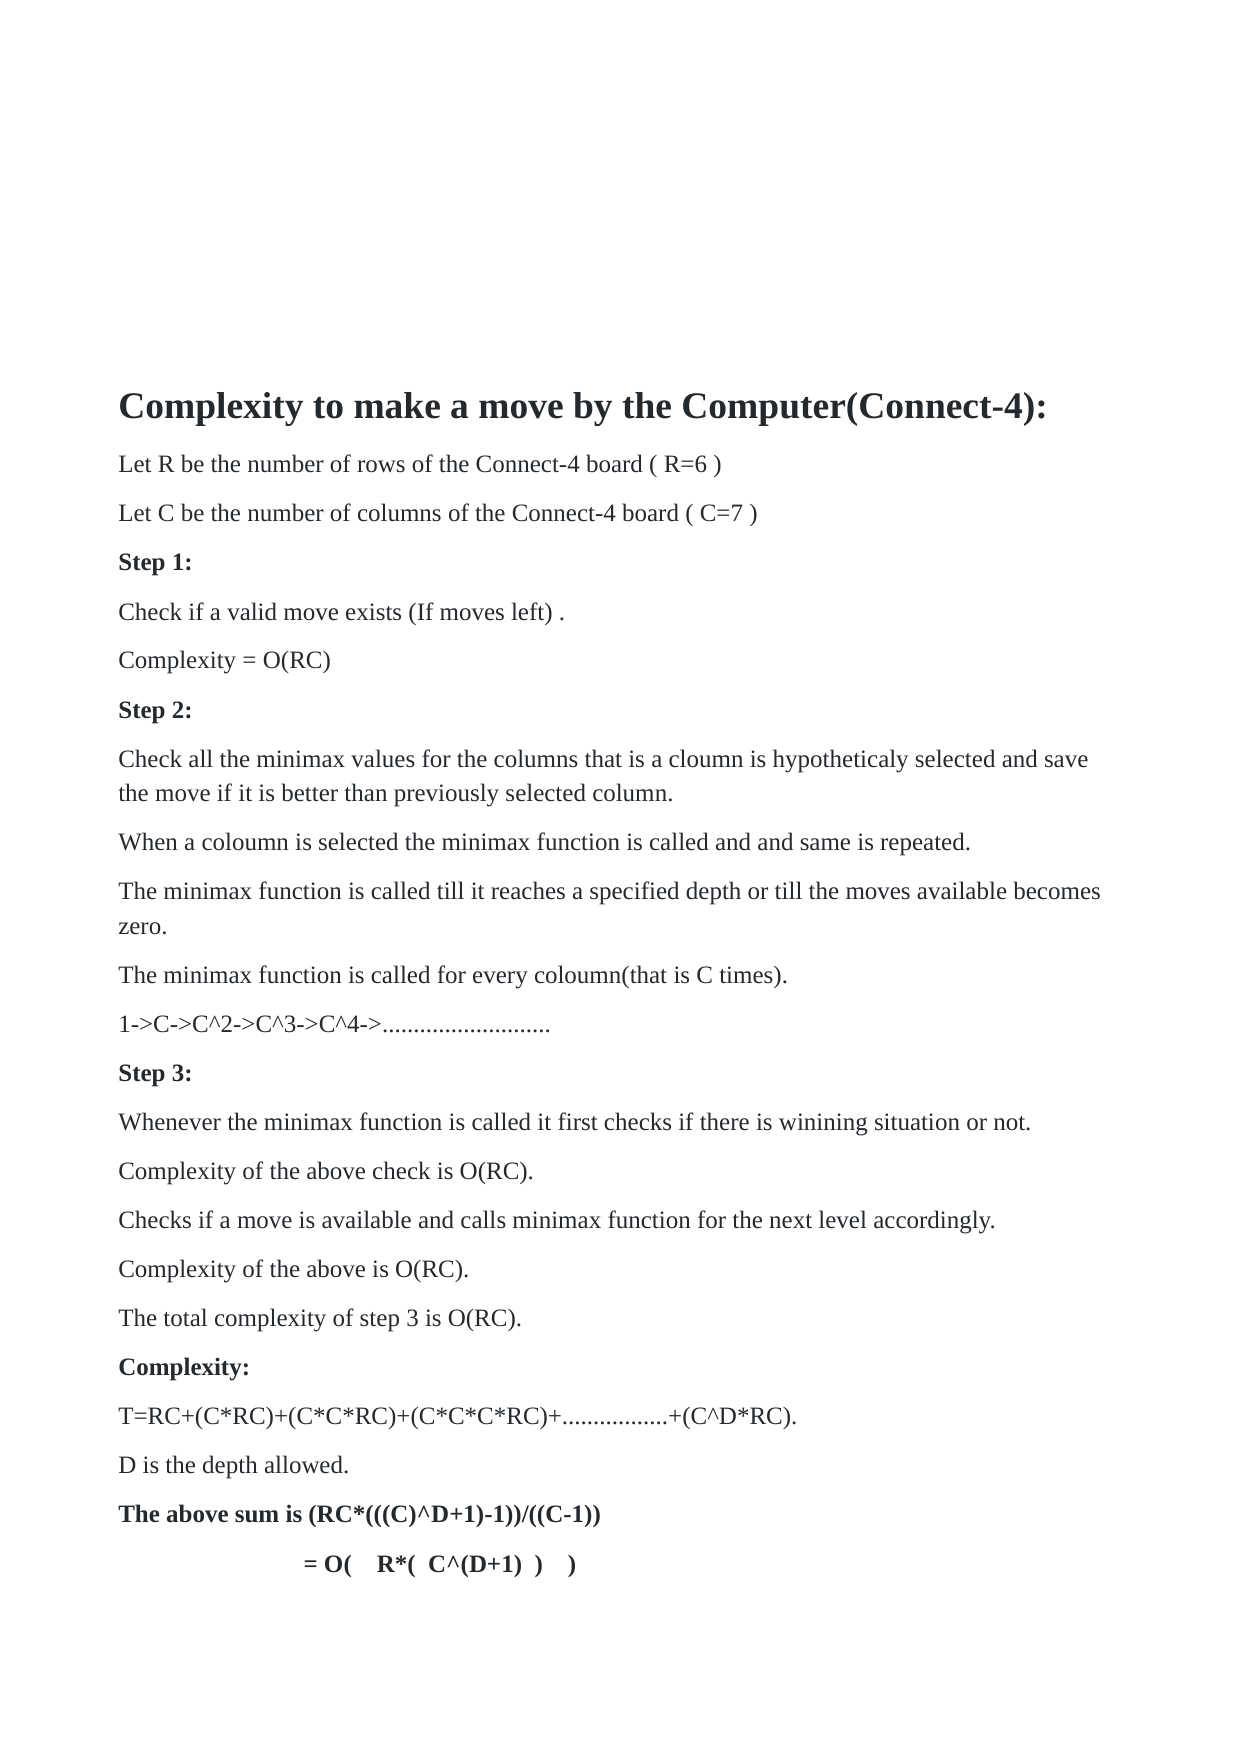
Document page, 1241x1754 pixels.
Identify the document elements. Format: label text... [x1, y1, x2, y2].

text Step 1: [118, 547, 1122, 576]
text Whenever the minimax function is called it first checks if there is winining situation or not. [118, 1107, 1122, 1136]
text Complexity of the above is O(RC). [118, 1254, 1122, 1283]
text Complexity = O(RC) [118, 646, 1122, 674]
text Complexity to make a move by the Computer(Connect-4): [118, 383, 1122, 426]
text Checks if a move is available and calls minimax function for the next level accordingly. [118, 1205, 1122, 1234]
text Let C be the number of columns of the Connect-4 board ( C=7 ) [118, 498, 1122, 527]
text The minimax function is called for every coloumn(that is C times). [118, 960, 1122, 989]
text Step 2: [118, 695, 1122, 723]
text D is the depth allowed. [118, 1451, 1122, 1479]
text Complexity of the above check is O(RC). [118, 1156, 1122, 1185]
text Complexity: [118, 1352, 1122, 1381]
text Let R be the number of rows of the Connect-4 board ( R=6 ) [118, 449, 1122, 478]
text The above sum is (RC*(((C)^D+1)-1))/((C-1)) [118, 1499, 1122, 1528]
text Step 3: [118, 1058, 1122, 1087]
text Check if a valid move exists (If moves left) . [118, 597, 1122, 625]
text When a coloumn is selected the minimax function is called and and same is repeated. [118, 827, 1122, 856]
text T=RC+(C*RC)+(C*C*RC)+(C*C*C*RC)+.................+(C^D*RC). [118, 1401, 1122, 1430]
text The minimax function is called till it reaches a specified depth or till the moves available becomes zero. [118, 876, 1122, 939]
text The total complexity of step 3 is O(RC). [118, 1303, 1122, 1332]
text Check all the minimax values for the columns that is a cloumn is hypotheticaly selected and save the move if it is better than previously selected column. [118, 744, 1122, 807]
text = O( R*( C^(D+1) ) ) [118, 1549, 1122, 1577]
text 1->C->C^2->C^3->C^4->........................... [118, 1009, 1122, 1038]
